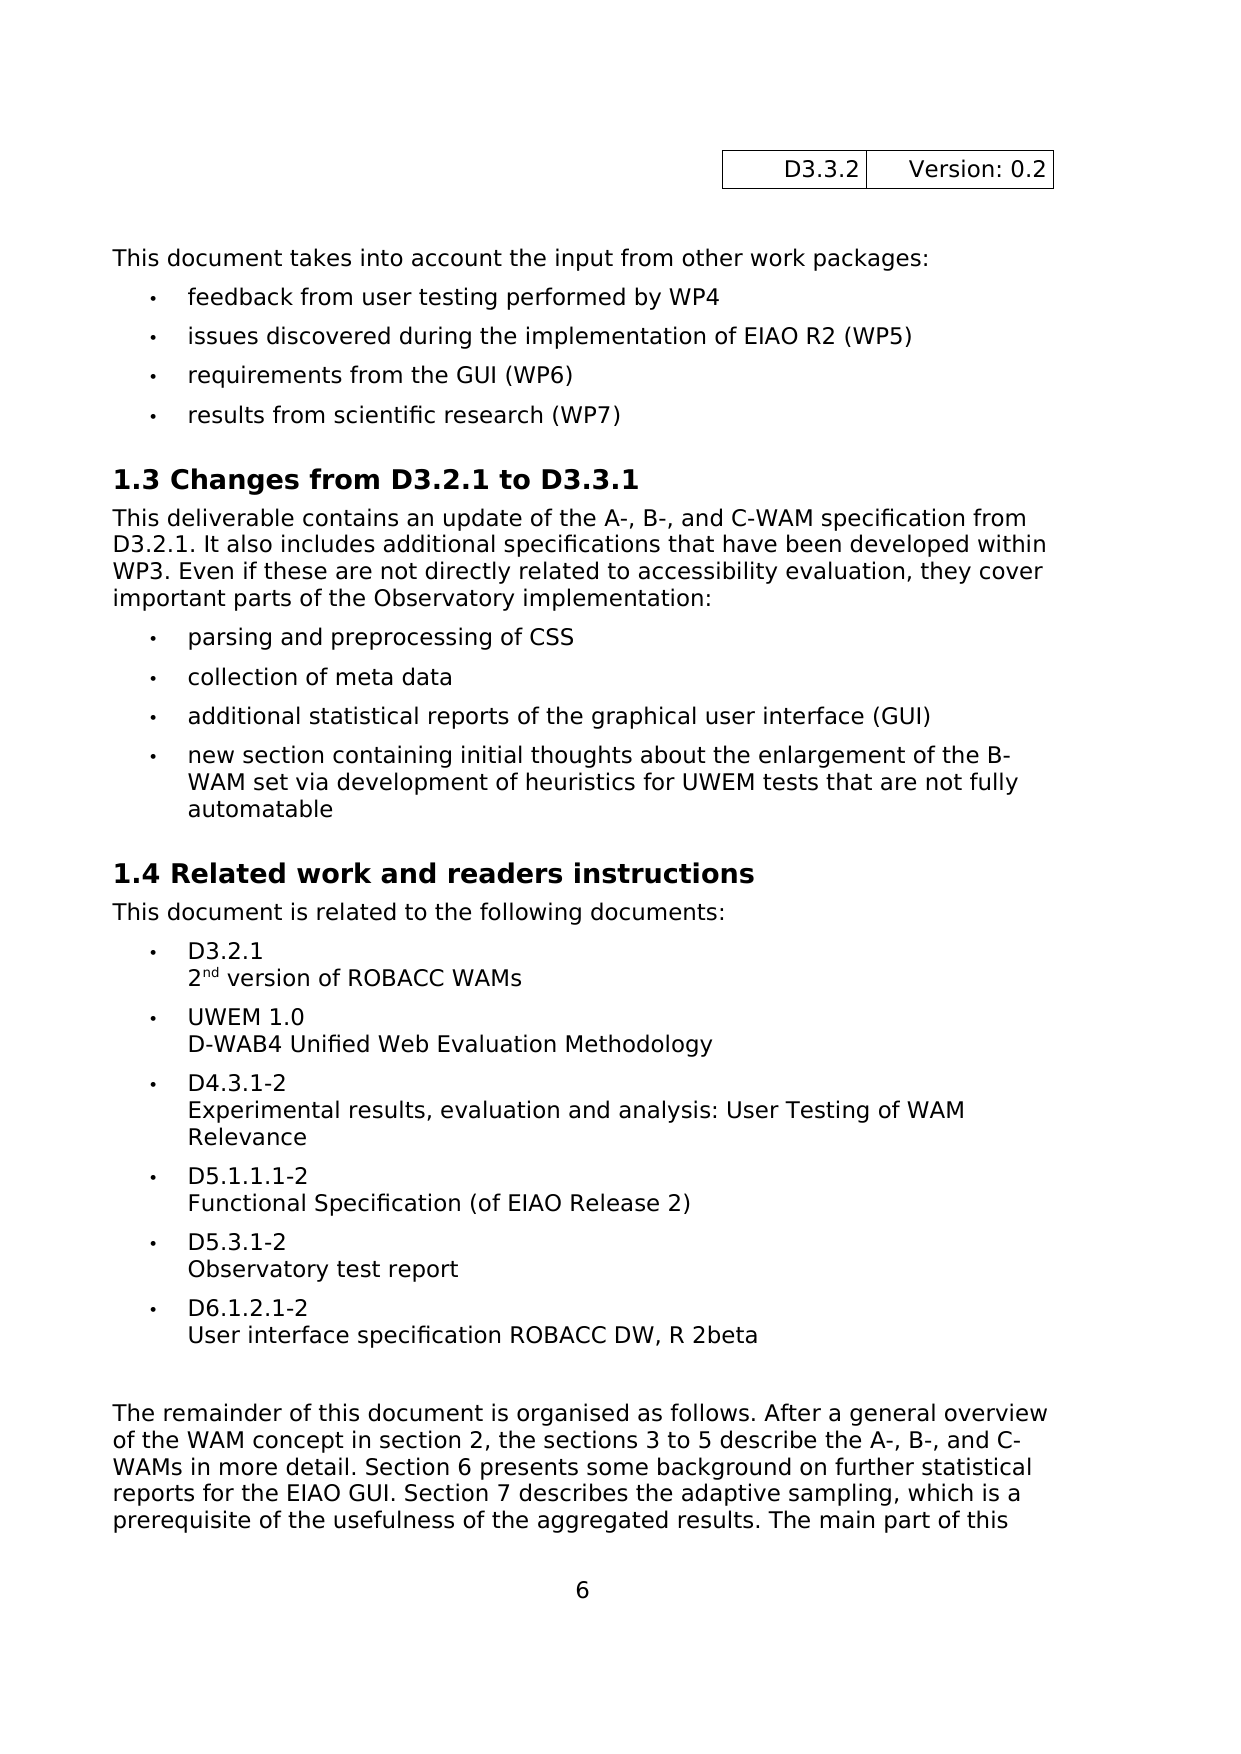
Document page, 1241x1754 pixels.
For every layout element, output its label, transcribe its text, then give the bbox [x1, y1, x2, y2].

list feedback from user testing performed by WP4 [150, 284, 1053, 311]
list D6.1.2.1-2 User interface specification ROBACC DW, R 2beta [150, 1295, 1053, 1348]
list D5.3.1-2 Observatory test report [150, 1229, 1053, 1282]
text The remainder of this document is organised as follows. After a general overview of the WAM concept in section 2, the sections 3 to 5 describe the A-, B-, and C-WAMs in more detail. Section 6 presents some background on further statistical reports for the EIAO GUI. Section 7 describes the adaptive sampling, which is a prerequisite of the usefulness of the aggregated results. The main part of this [112, 1400, 1053, 1534]
subtitle Changes from D3.2.1 to D3.3.1 [112, 465, 1053, 496]
list D5.1.1.1-2 Functional Specification (of EIAO Release 2) [150, 1163, 1053, 1216]
list requirements from the GUI (WP6) [150, 362, 1053, 389]
list UWEM 1.0 D-WAB4 Unified Web Evaluation Methodology [150, 1004, 1053, 1058]
list results from scientific research (WP7) [150, 402, 1053, 428]
subtitle Related work and readers instructions [112, 859, 1053, 890]
text This deliverable contains an update of the A-, B-, and C-WAM specification from D3.2.1. It also includes additional specifications that have been developed within WP3. Even if these are not directly related to accessibility evaluation, they cover important parts of the Observatory implementation: [112, 505, 1053, 612]
text This document takes into account the input from other work packages: [112, 245, 1053, 271]
list issues discovered during the implementation of EIAO R2 (WP5) [150, 323, 1053, 350]
list D3.2.1 2nd version of ROBACC WAMs [150, 938, 1053, 992]
list parsing and preprocessing of CSS [150, 624, 1053, 651]
list D4.3.1-2 Experimental results, evaluation and analysis: User Testing of WAM Relevance [150, 1070, 1053, 1150]
text This document is related to the following documents: [112, 899, 1053, 926]
list collection of meta data [150, 664, 1053, 690]
list new section containing initial thoughts about the enlargement of the B-WAM set via development of heuristics for UWEM tests that are not fully automatable [150, 742, 1053, 822]
list additional statistical reports of the graphical user interface (GUI) [150, 703, 1053, 730]
